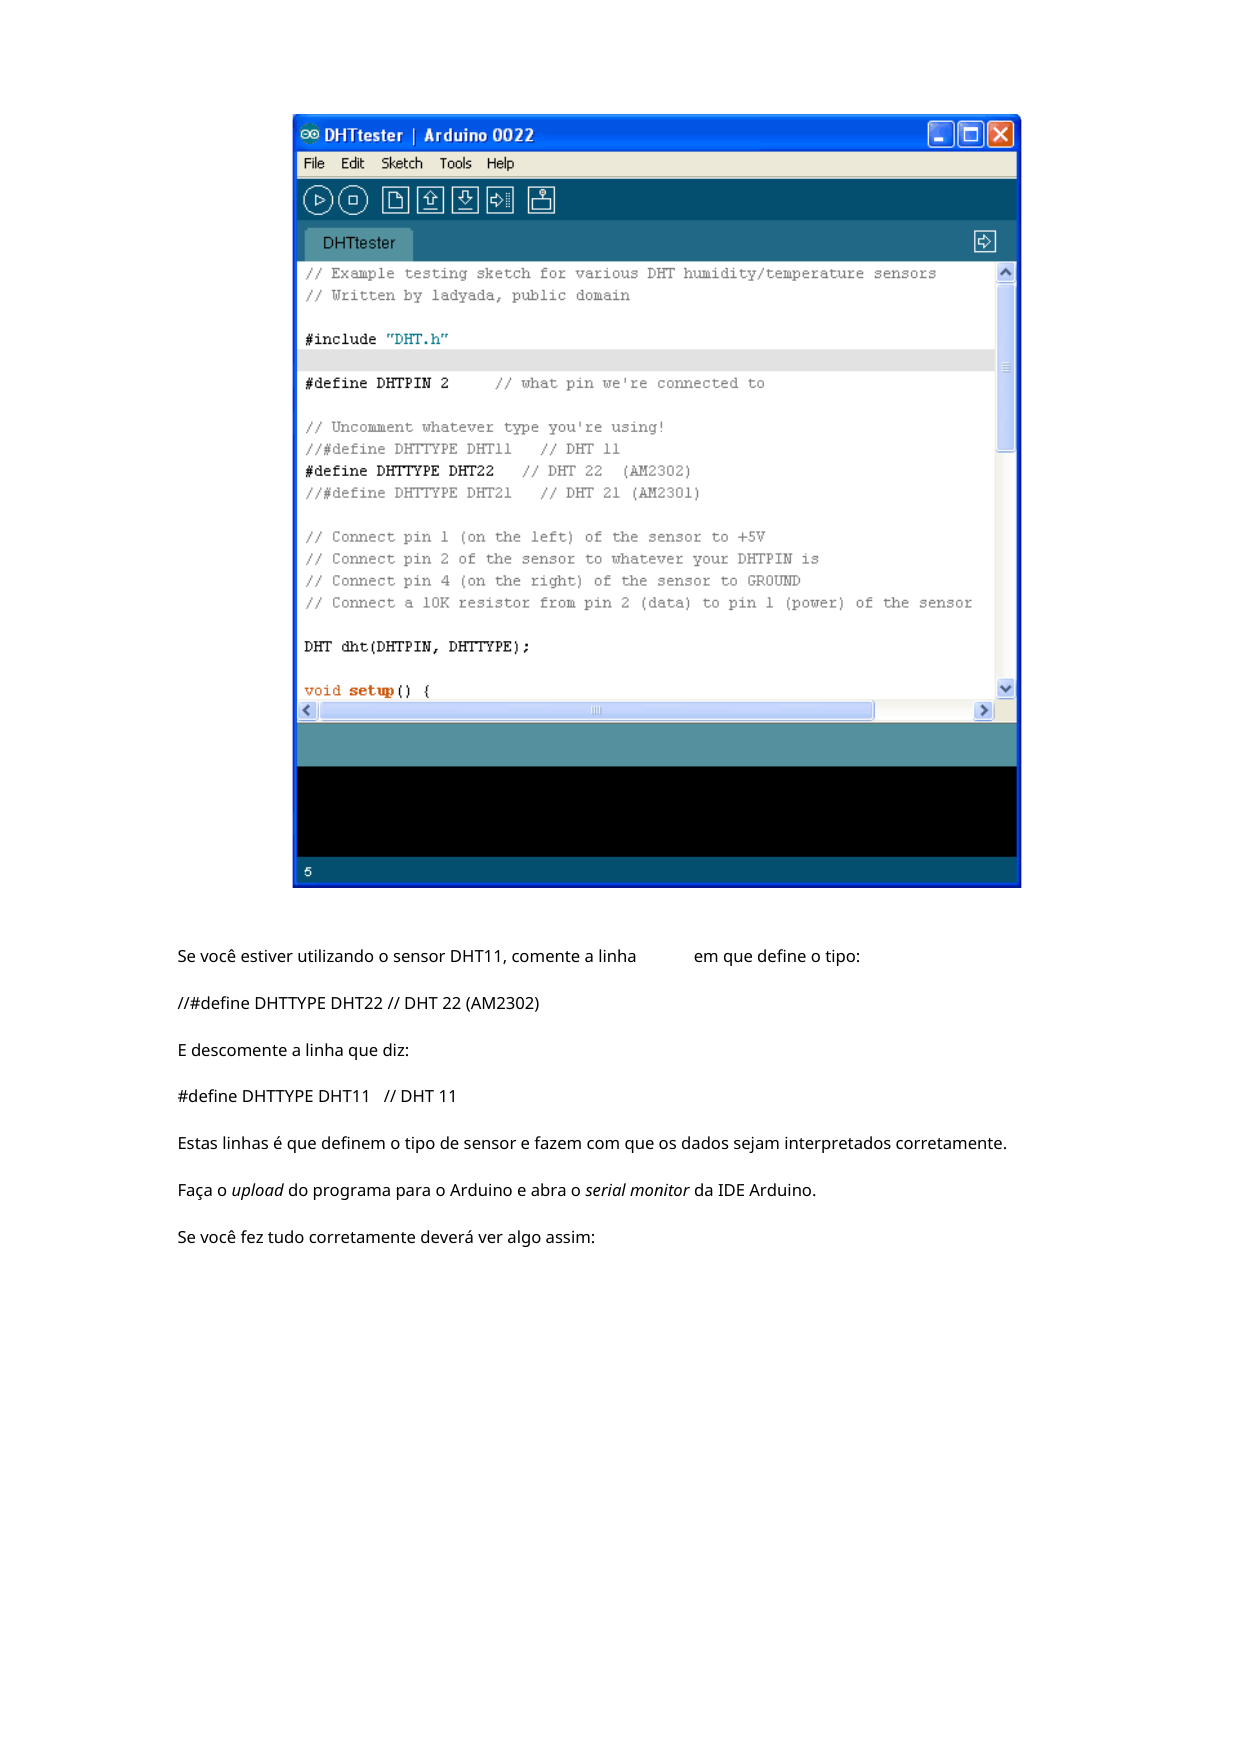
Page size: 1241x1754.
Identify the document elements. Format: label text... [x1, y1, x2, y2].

text Estas linhas é que definem o tipo de sensor e fazem com que os dados sejam interpretados corretamente. [177, 1132, 1063, 1155]
text #define DHTTYPE DHT11 // DHT 11 [177, 1085, 1063, 1108]
text //#define DHTTYPE DHT22 // DHT 22 (AM2302) [177, 991, 1063, 1014]
text E descomente a linha que diz: [177, 1038, 1063, 1061]
text Se você fez tudo corretamente deverá ver algo assim: [177, 1226, 1063, 1248]
picture [292, 114, 1022, 888]
text Se você estiver utilizando o sensor DHT11, comente a linha em que define o tipo: [177, 944, 1063, 967]
text Faça o upload do programa para o Arduino e abra o serial monitor da IDE Arduino. [177, 1179, 1063, 1202]
